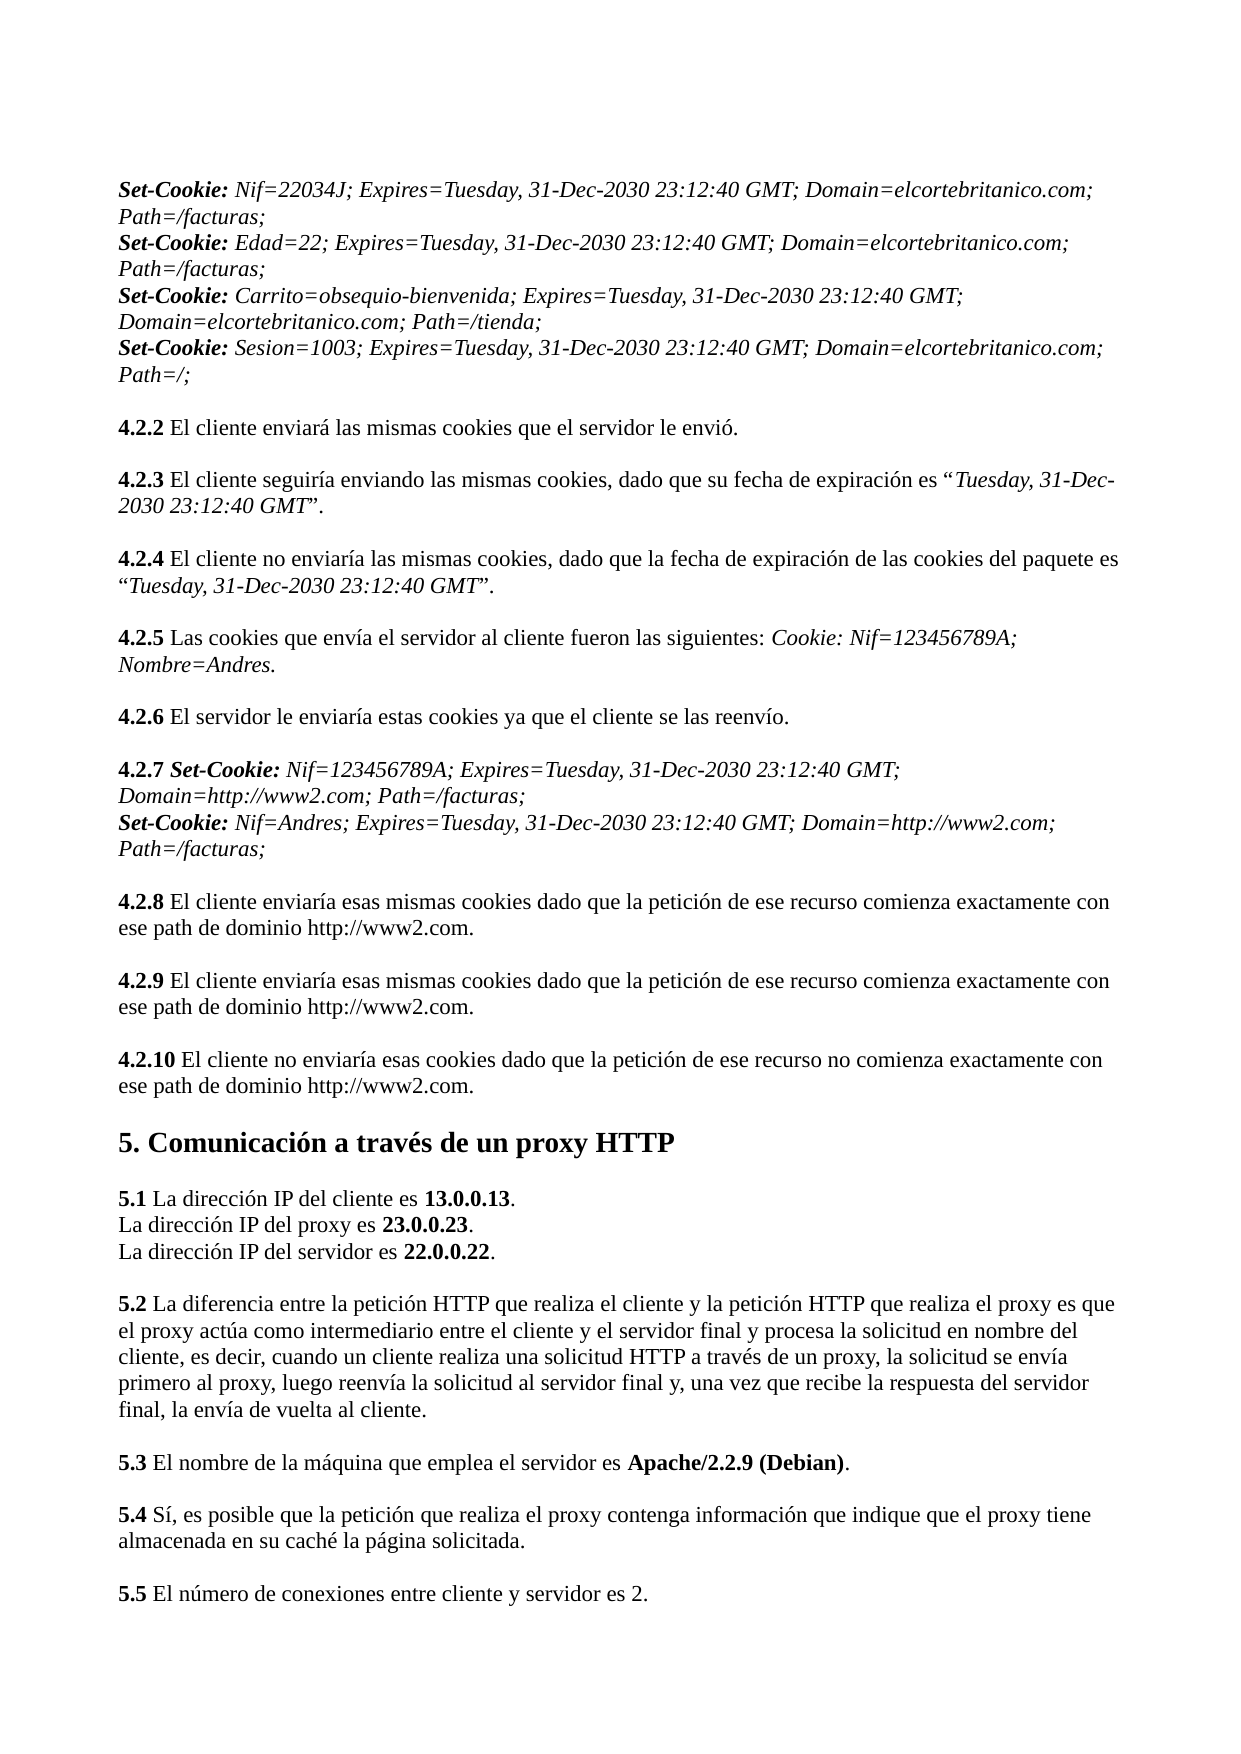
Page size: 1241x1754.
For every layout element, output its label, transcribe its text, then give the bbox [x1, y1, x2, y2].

text Set-Cookie: Sesion=1003; Expires=Tuesday, 31-Dec-2030 23:12:40 GMT; Domain=elcortebritanico.com; Path=/; [118, 334, 1122, 387]
text 4.2.5 Las cookies que envía el servidor al cliente fueron las siguientes: Cookie: Nif=123456789A; Nombre=Andres. [118, 624, 1122, 677]
text 5.2 La diferencia entre la petición HTTP que realiza el cliente y la petición HTTP que realiza el proxy es que el proxy actúa como intermediario entre el cliente y el servidor final y procesa la solicitud en nombre del cliente, es decir, cuando un cliente realiza una solicitud HTTP a través de un proxy, la solicitud se envía primero al proxy, luego reenvía la solicitud al servidor final y, una vez que recibe la respuesta del servidor final, la envía de vuelta al cliente. [118, 1290, 1122, 1422]
text 4.2.3 El cliente seguiría enviando las mismas cookies, dado que su fecha de expiración es “Tuesday, 31-Dec-2030 23:12:40 GMT”. [118, 466, 1122, 519]
text Set-Cookie: Carrito=obsequio-bienvenida; Expires=Tuesday, 31-Dec-2030 23:12:40 GMT; Domain=elcortebritanico.com; Path=/tienda; [118, 282, 1122, 334]
text La dirección IP del servidor es 22.0.0.22. [118, 1238, 1122, 1264]
text Set-Cookie: Nif=Andres; Expires=Tuesday, 31-Dec-2030 23:12:40 GMT; Domain=http://www2.com; Path=/facturas; [118, 809, 1122, 862]
text 4.2.9 El cliente enviaría esas mismas cookies dado que la petición de ese recurso comienza exactamente con ese path de dominio http://www2.com. [118, 967, 1122, 1020]
text Set-Cookie: Nif=22034J; Expires=Tuesday, 31-Dec-2030 23:12:40 GMT; Domain=elcortebritanico.com; Path=/facturas; [118, 176, 1122, 229]
text La dirección IP del proxy es 23.0.0.23. [118, 1211, 1122, 1238]
text 5.4 Sí, es posible que la petición que realiza el proxy contenga información que indique que el proxy tiene almacenada en su caché la página solicitada. [118, 1501, 1122, 1554]
text 4.2.2 El cliente enviará las mismas cookies que el servidor le envió. [118, 413, 1122, 440]
text 5.5 El número de conexiones entre cliente y servidor es 2. [118, 1580, 1122, 1607]
text 5.1 La dirección IP del cliente es 13.0.0.13. [118, 1185, 1122, 1211]
text 4.2.8 El cliente enviaría esas mismas cookies dado que la petición de ese recurso comienza exactamente con ese path de dominio http://www2.com. [118, 888, 1122, 941]
text 4.2.4 El cliente no enviaría las mismas cookies, dado que la fecha de expiración de las cookies del paquete es “Tuesday, 31-Dec-2030 23:12:40 GMT”. [118, 545, 1122, 598]
text 5. Comunicación a través de un proxy HTTP [118, 1125, 1122, 1159]
text 5.3 El nombre de la máquina que emplea el servidor es Apache/2.2.9 (Debian). [118, 1448, 1122, 1475]
text 4.2.7 Set-Cookie: Nif=123456789A; Expires=Tuesday, 31-Dec-2030 23:12:40 GMT; Domain=http://www2.com; Path=/facturas; [118, 756, 1122, 809]
text 4.2.10 El cliente no enviaría esas cookies dado que la petición de ese recurso no comienza exactamente con ese path de dominio http://www2.com. [118, 1046, 1122, 1099]
text 4.2.6 El servidor le enviaría estas cookies ya que el cliente se las reenvío. [118, 703, 1122, 730]
text Set-Cookie: Edad=22; Expires=Tuesday, 31-Dec-2030 23:12:40 GMT; Domain=elcortebritanico.com; Path=/facturas; [118, 229, 1122, 282]
